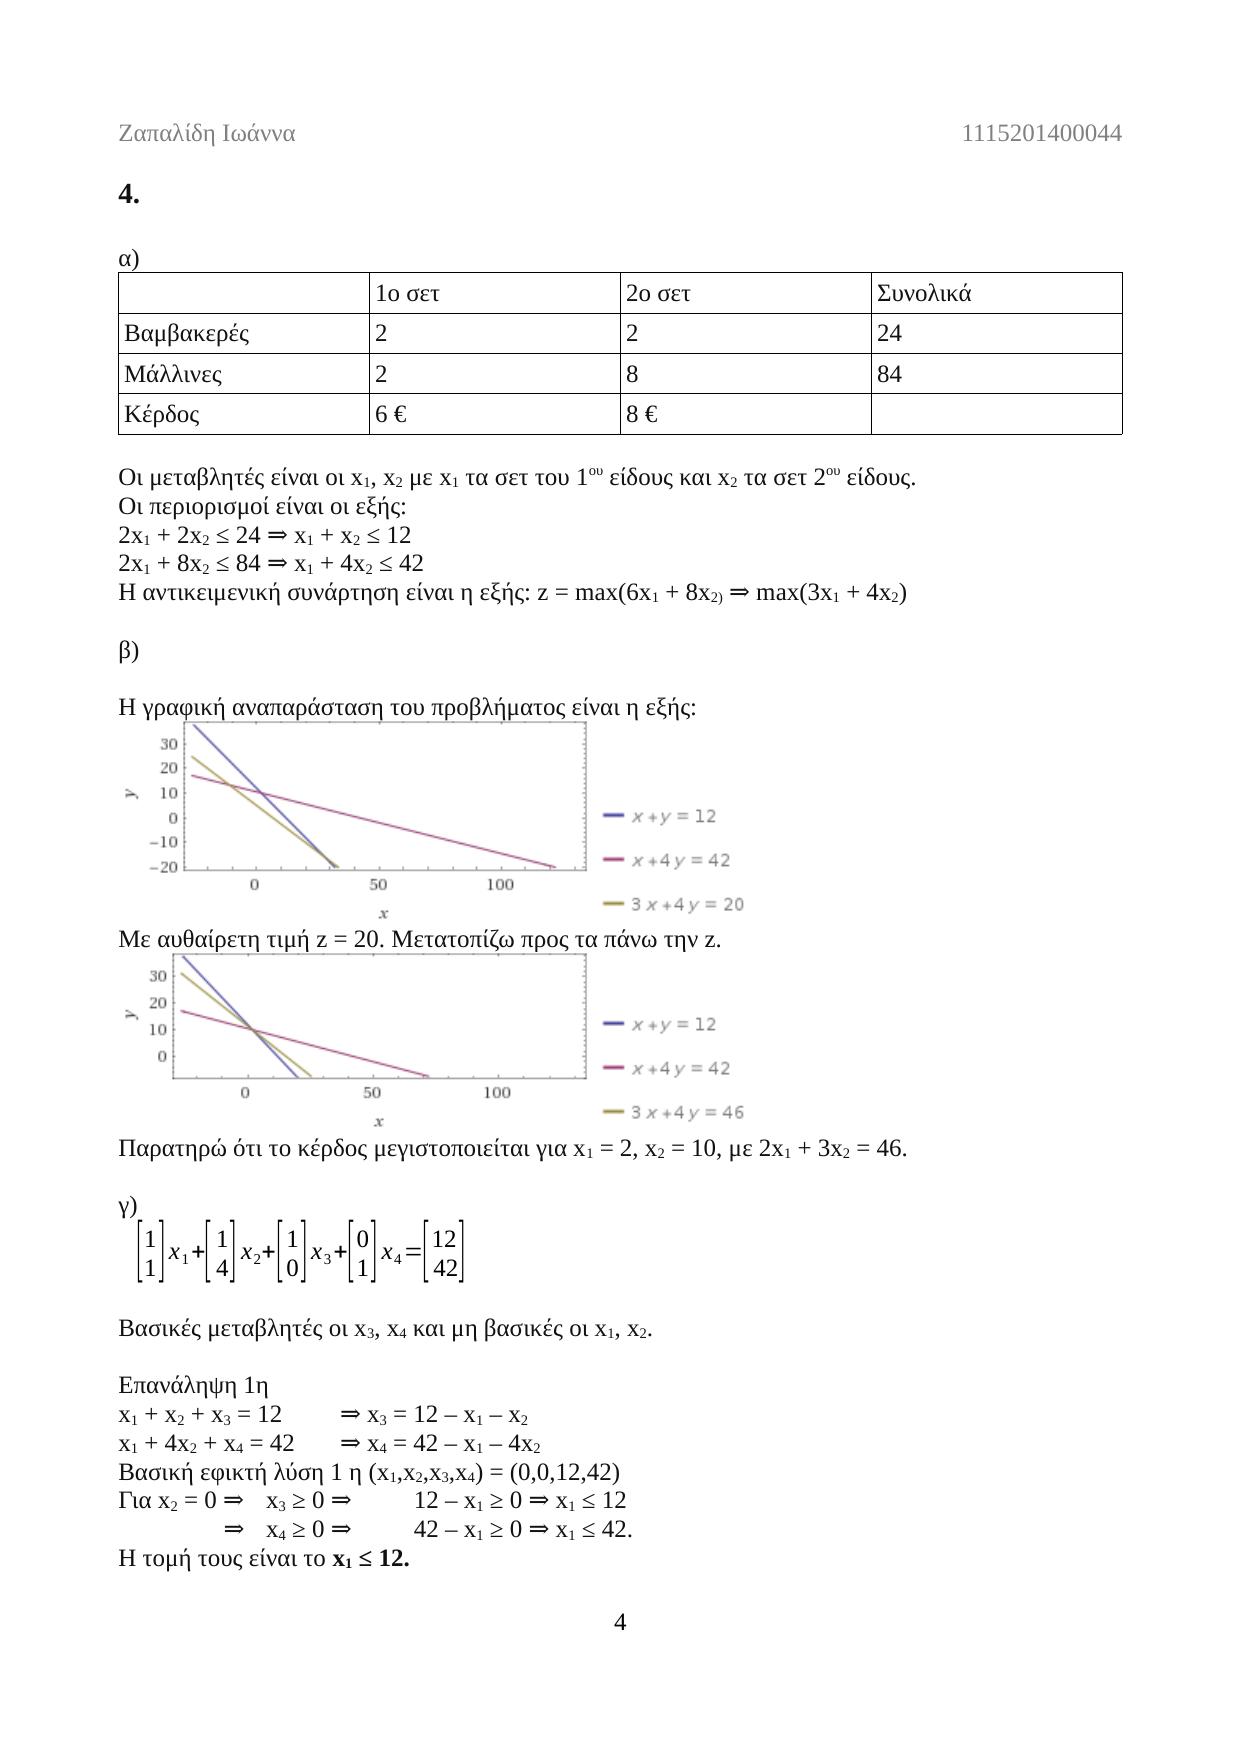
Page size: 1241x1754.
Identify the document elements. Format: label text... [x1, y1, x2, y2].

text 2x1 + 8x2 ≤ 84 ⇒ x1 + 4x2 ≤ 42 [118, 548, 1122, 577]
text Επανάληψη 1η [118, 1371, 1122, 1399]
text Με αυθαίρετη τιμή z = 20. Μετατοπίζω προς τα πάνω την z. [118, 924, 1122, 953]
text γ) [118, 1190, 1122, 1219]
text Οι μεταβλητές είναι οι x1, x2 με x1 τα σετ του 1ου είδους και x2 τα σετ 2ου είδους. [118, 462, 1122, 491]
text Οι περιορισμοί είναι οι εξής: [118, 491, 1122, 520]
text β) [118, 635, 1122, 663]
table_cell 2 [370, 354, 620, 393]
table_cell [872, 394, 1122, 433]
text α) [118, 243, 1122, 272]
table_cell 8 € [621, 394, 871, 433]
table_cell 24 [872, 314, 1122, 353]
picture [118, 952, 745, 1133]
text x1 + 4x2 + x4 = 42 ⇒ x4 = 42 – x1 – 4x2 [118, 1428, 1122, 1457]
text Βασικές μεταβλητές οι x3, x4 και μη βασικές οι x1, x2. [118, 1313, 1122, 1342]
table_header Συνολικά [872, 273, 1122, 312]
table_cell Βαμβακερές [119, 314, 369, 353]
table_cell 6 € [370, 394, 620, 433]
text Βασική εφικτή λύση 1 η (x1,x2,x3,x4) = (0,0,12,42) [118, 1457, 1122, 1486]
text Η γραφική αναπαράσταση του προβλήματος είναι η εξής: [118, 692, 1122, 721]
table_header 1ο σετ [370, 273, 620, 312]
table_cell Μάλλινες [119, 354, 369, 393]
text Η τομή τους είναι το x1 ≤ 12. [118, 1543, 1122, 1572]
table_cell Κέρδος [119, 394, 369, 433]
table_header [119, 273, 369, 312]
text Η αντικειμενική συνάρτηση είναι η εξής: z = max(6x1 + 8x2) ⇒ max(3x1 + 4x2) [118, 577, 1122, 606]
text Για x2 = 0 ⇒ x3 ≥ 0 ⇒ 12 – x1 ≥ 0 ⇒ x1 ≤ 12 [118, 1486, 1122, 1514]
table_cell 8 [621, 354, 871, 393]
picture [118, 721, 745, 925]
table_cell 84 [872, 354, 1122, 393]
text 4. [118, 176, 1122, 210]
text ⇒ x4 ≥ 0 ⇒ 42 – x1 ≥ 0 ⇒ x1 ≤ 42. [118, 1514, 1122, 1543]
text 2x1 + 2x2 ≤ 24 ⇒ x1 + x2 ≤ 12 [118, 520, 1122, 548]
table_cell 2 [621, 314, 871, 353]
table_cell 2 [370, 314, 620, 353]
table_header 2ο σετ [621, 273, 871, 312]
text x1 + x2 + x3 = 12 ⇒ x3 = 12 – x1 – x2 [118, 1399, 1122, 1428]
text Παρατηρώ ότι το κέρδος μεγιστοποιείται για x1 = 2, x2 = 10, με 2x1 + 3x2 = 46. [118, 1133, 1122, 1161]
